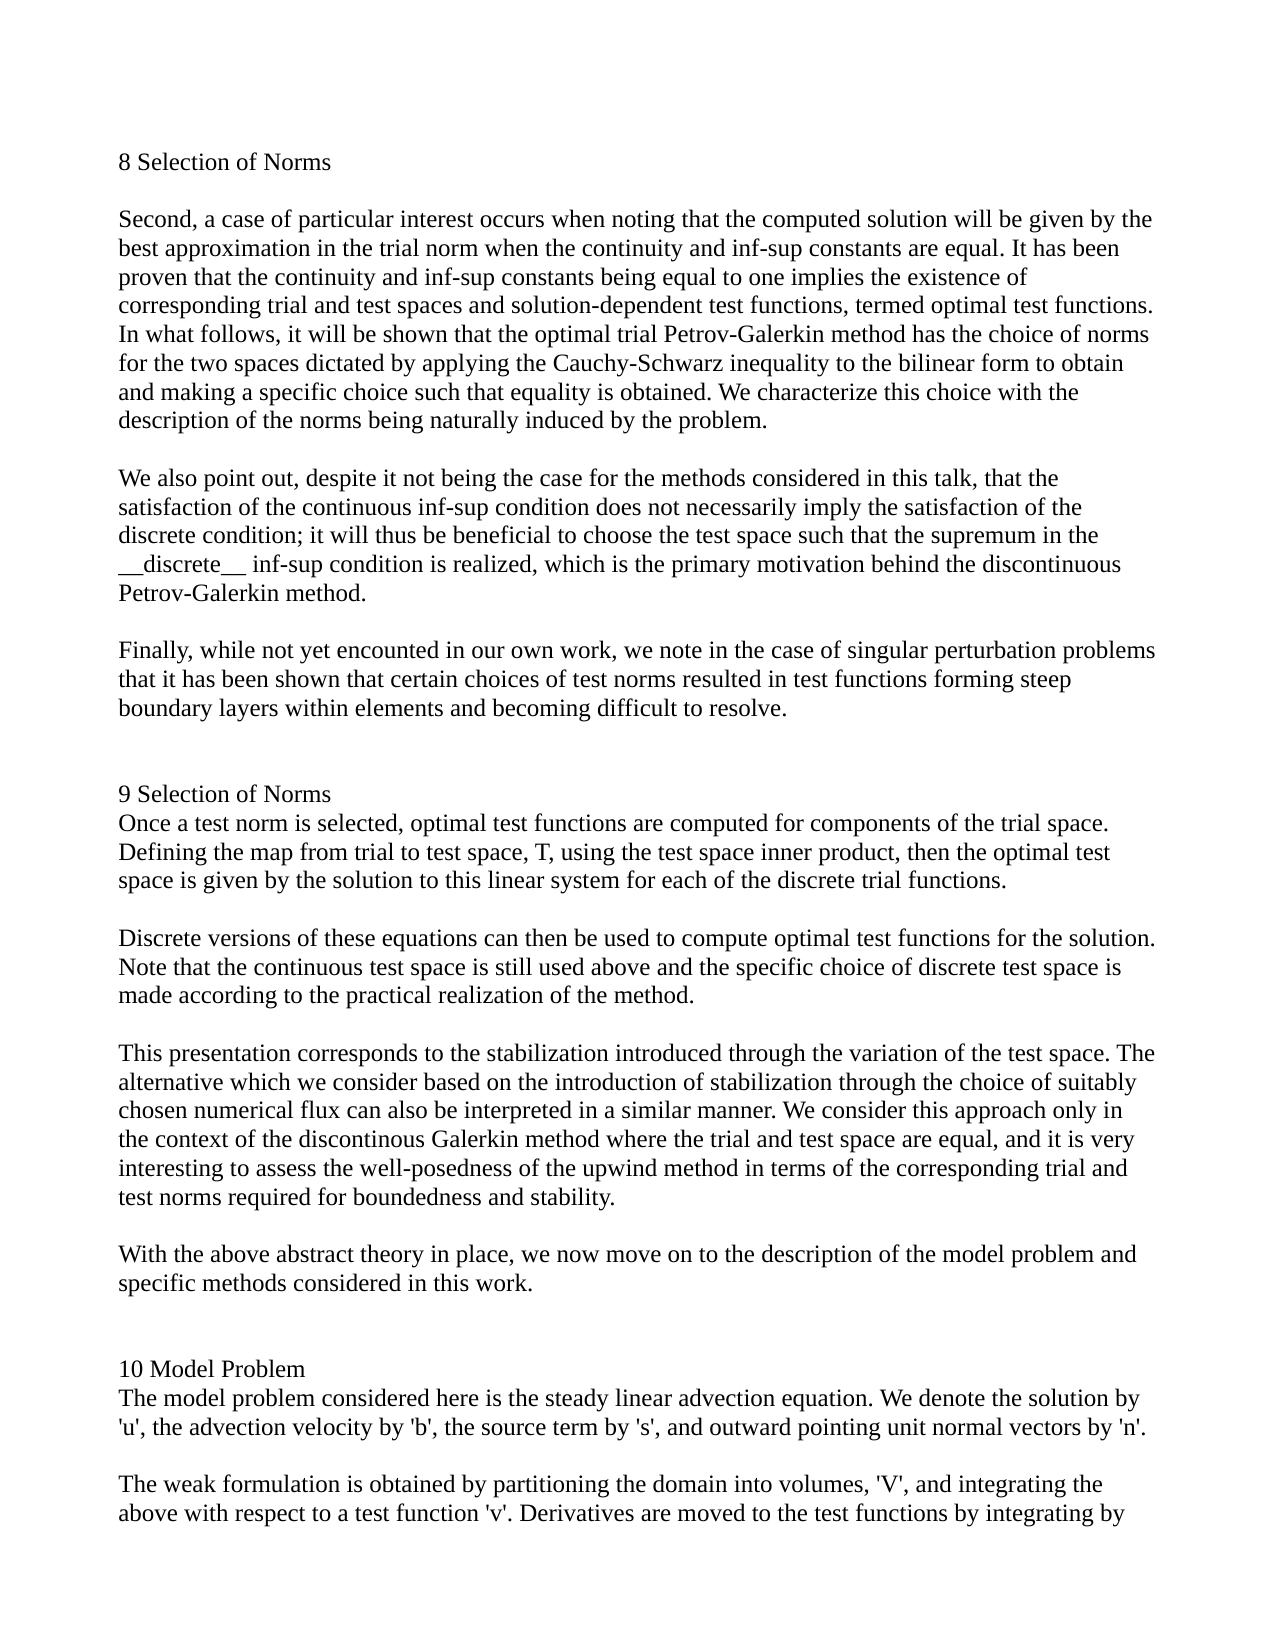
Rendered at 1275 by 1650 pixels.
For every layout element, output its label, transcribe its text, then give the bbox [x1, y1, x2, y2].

text The model problem considered here is the steady linear advection equation. We denote the solution by 'u', the advection velocity by 'b', the source term by 's', and outward pointing unit normal vectors by 'n'. [118, 1383, 1157, 1441]
text Second, a case of particular interest occurs when noting that the computed solution will be given by the best approximation in the trial norm when the continuity and inf-sup constants are equal. It has been proven that the continuity and inf-sup constants being equal to one implies the existence of corresponding trial and test spaces and solution-dependent test functions, termed optimal test functions. In what follows, it will be shown that the optimal trial Petrov-Galerkin method has the choice of norms for the two spaces dictated by applying the Cauchy-Schwarz inequality to the bilinear form to obtain and making a specific choice such that equality is obtained. We characterize this choice with the description of the norms being naturally induced by the problem. [118, 204, 1157, 434]
text Discrete versions of these equations can then be used to compute optimal test functions for the solution. Note that the continuous test space is still used above and the specific choice of discrete test space is made according to the practical realization of the method. [118, 923, 1157, 1009]
text With the above abstract theory in place, we now move on to the description of the model problem and specific methods considered in this work. [118, 1239, 1157, 1297]
text The weak formulation is obtained by partitioning the domain into volumes, 'V', and integrating the above with respect to a test function 'v'. Derivatives are moved to the test functions by integrating by [118, 1469, 1157, 1527]
text Finally, while not yet encounted in our own work, we note in the case of singular perturbation problems that it has been shown that certain choices of test norms resulted in test functions forming steep boundary layers within elements and becoming difficult to resolve. [118, 636, 1157, 722]
text This presentation corresponds to the stabilization introduced through the variation of the test space. The alternative which we consider based on the introduction of stabilization through the choice of suitably chosen numerical flux can also be interpreted in a similar manner. We consider this approach only in the context of the discontinous Galerkin method where the trial and test space are equal, and it is very interesting to assess the well-posedness of the upwind method in terms of the corresponding trial and test norms required for boundedness and stability. [118, 1038, 1157, 1211]
text 10 Model Problem [118, 1354, 1157, 1383]
text Defining the map from trial to test space, T, using the test space inner product, then the optimal test space is given by the solution to this linear system for each of the discrete trial functions. [118, 837, 1157, 894]
text Once a test norm is selected, optimal test functions are computed for components of the trial space. [118, 808, 1157, 837]
text We also point out, despite it not being the case for the methods considered in this talk, that the satisfaction of the continuous inf-sup condition does not necessarily imply the satisfaction of the discrete condition; it will thus be beneficial to choose the test space such that the supremum in the __discrete__ inf-sup condition is realized, which is the primary motivation behind the discontinuous Petrov-Galerkin method. [118, 463, 1157, 607]
text 8 Selection of Norms [118, 147, 1157, 176]
text 9 Selection of Norms [118, 779, 1157, 808]
